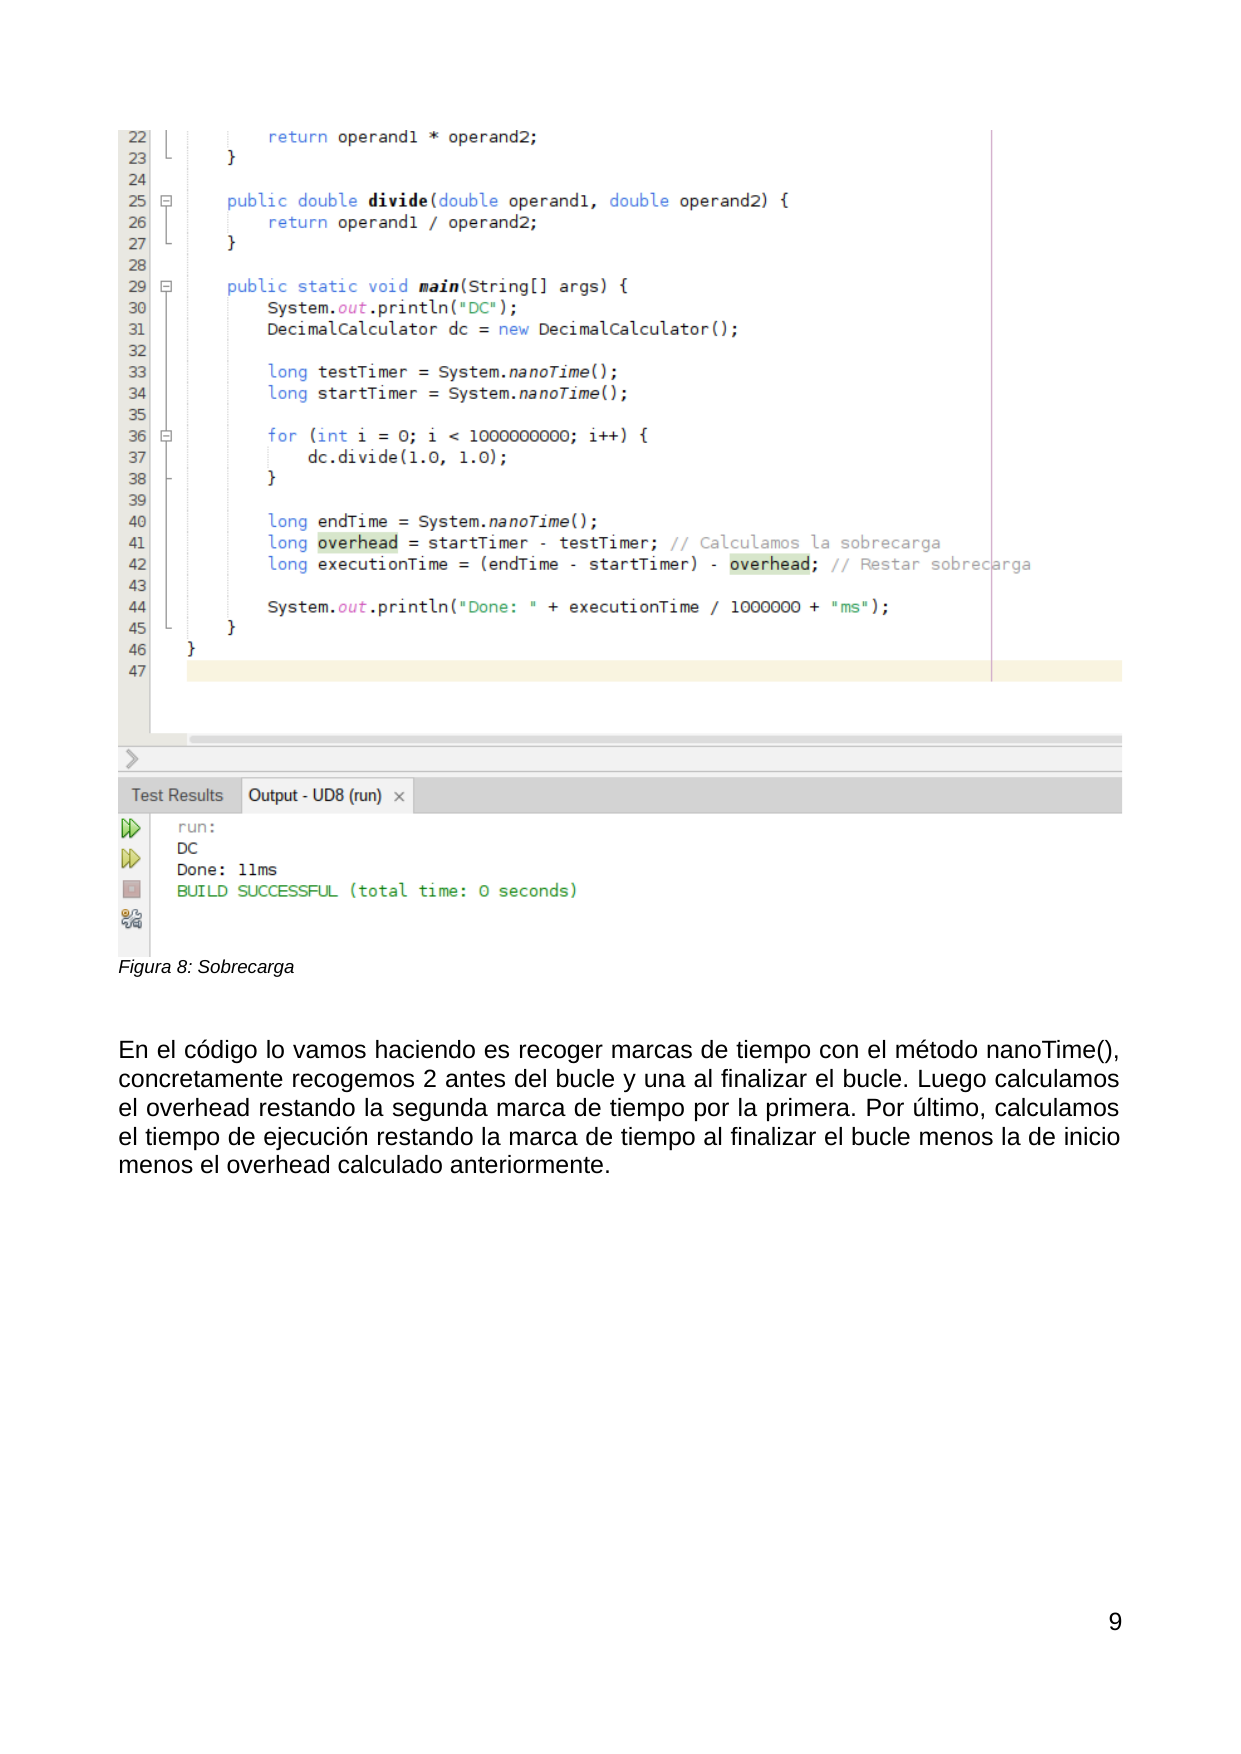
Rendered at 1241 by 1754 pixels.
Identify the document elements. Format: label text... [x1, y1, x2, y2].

picture [118, 130, 1123, 957]
text En el código lo vamos haciendo es recoger marcas de tiempo con el método nanoTime(), concretamente recogemos 2 antes del bucle y una al finalizar el bucle. Luego calculamos el overhead restando la segunda marca de tiempo por la primera. Por último, calculamos el tiempo de ejecución restando la marca de tiempo al finalizar el bucle menos la de inicio menos el overhead calculado anteriormente. [118, 1035, 1122, 1179]
text Figura 8: Sobrecarga [118, 957, 1122, 978]
